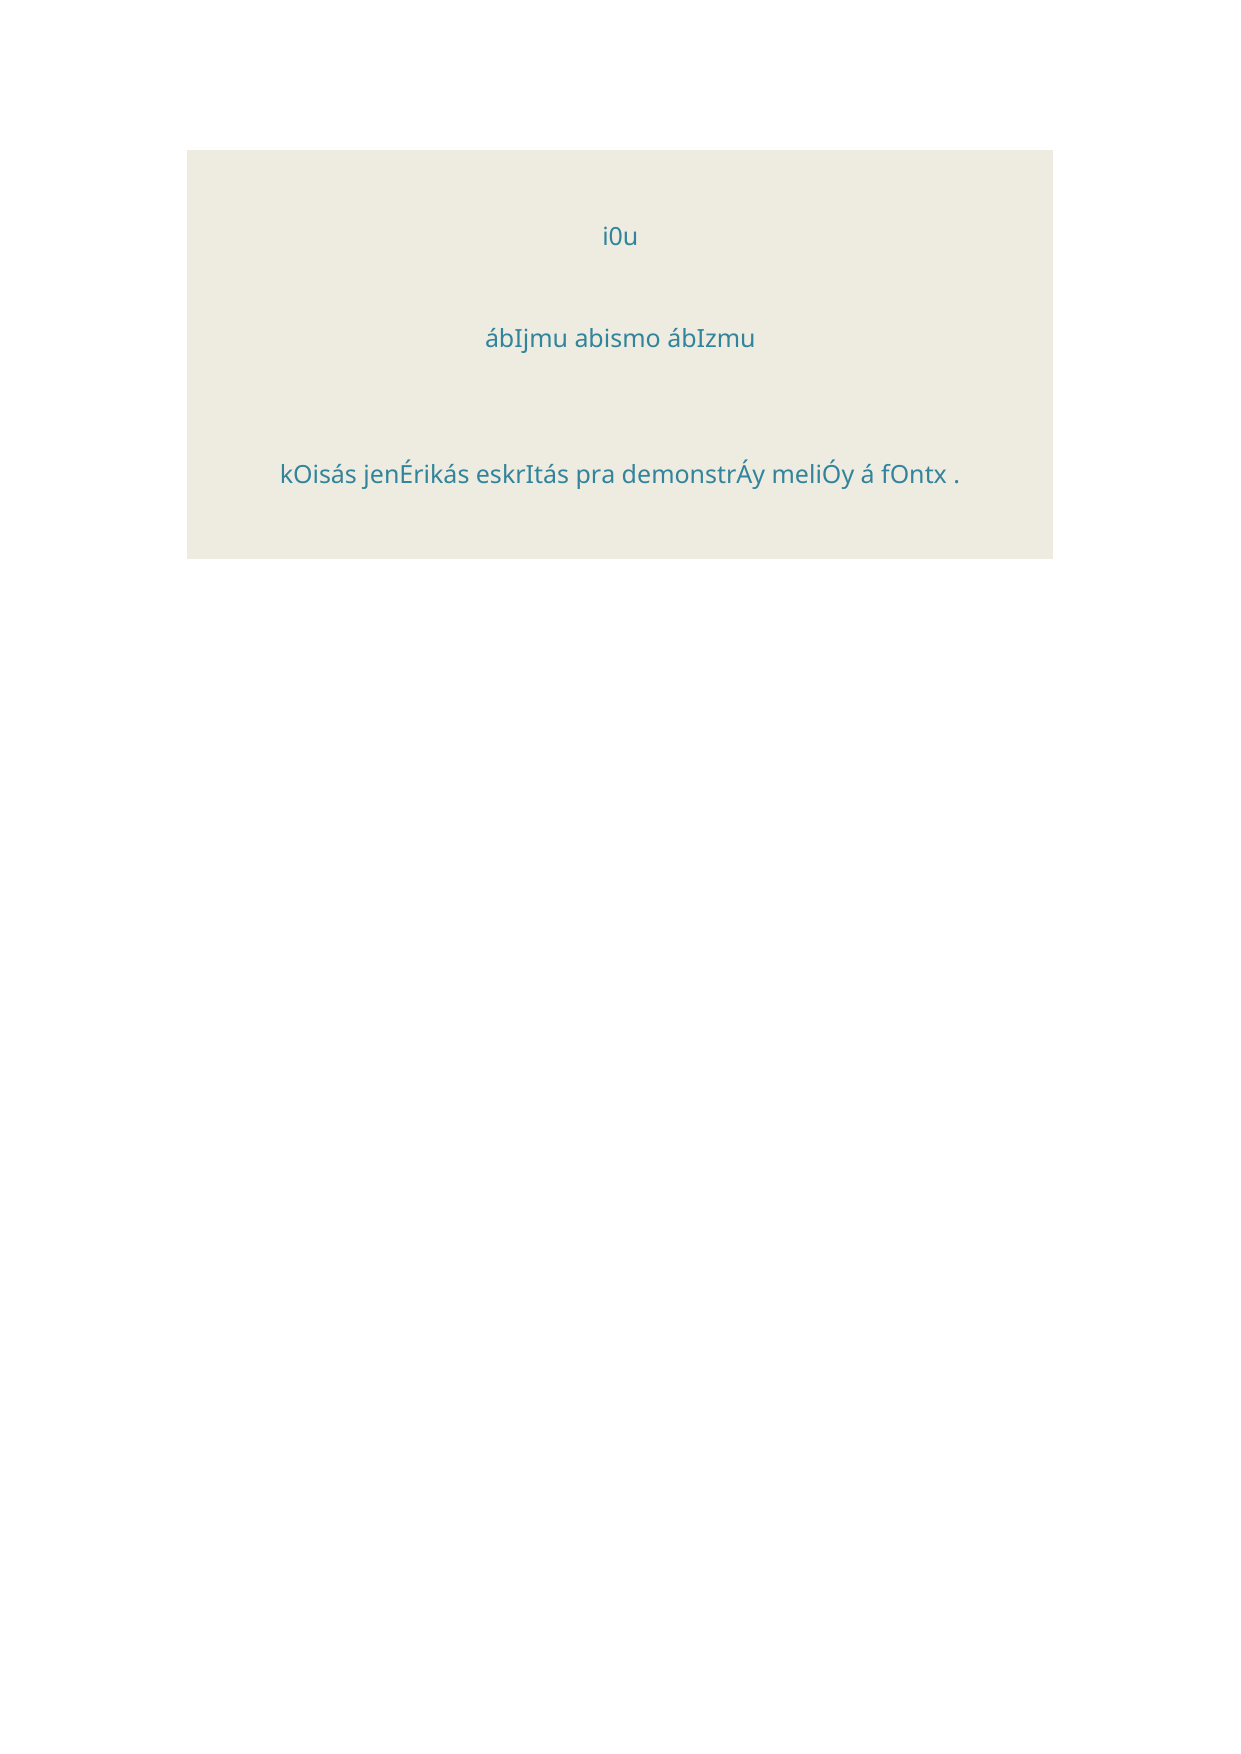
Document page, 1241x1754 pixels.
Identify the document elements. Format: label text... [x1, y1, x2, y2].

text i0u [187, 218, 1053, 252]
text ábIjmu abismo ábIzmu [187, 320, 1053, 354]
text kOisás jenÉrikás eskrItás pra demonstrÁy meliÓy á fOntx . [187, 457, 1053, 491]
